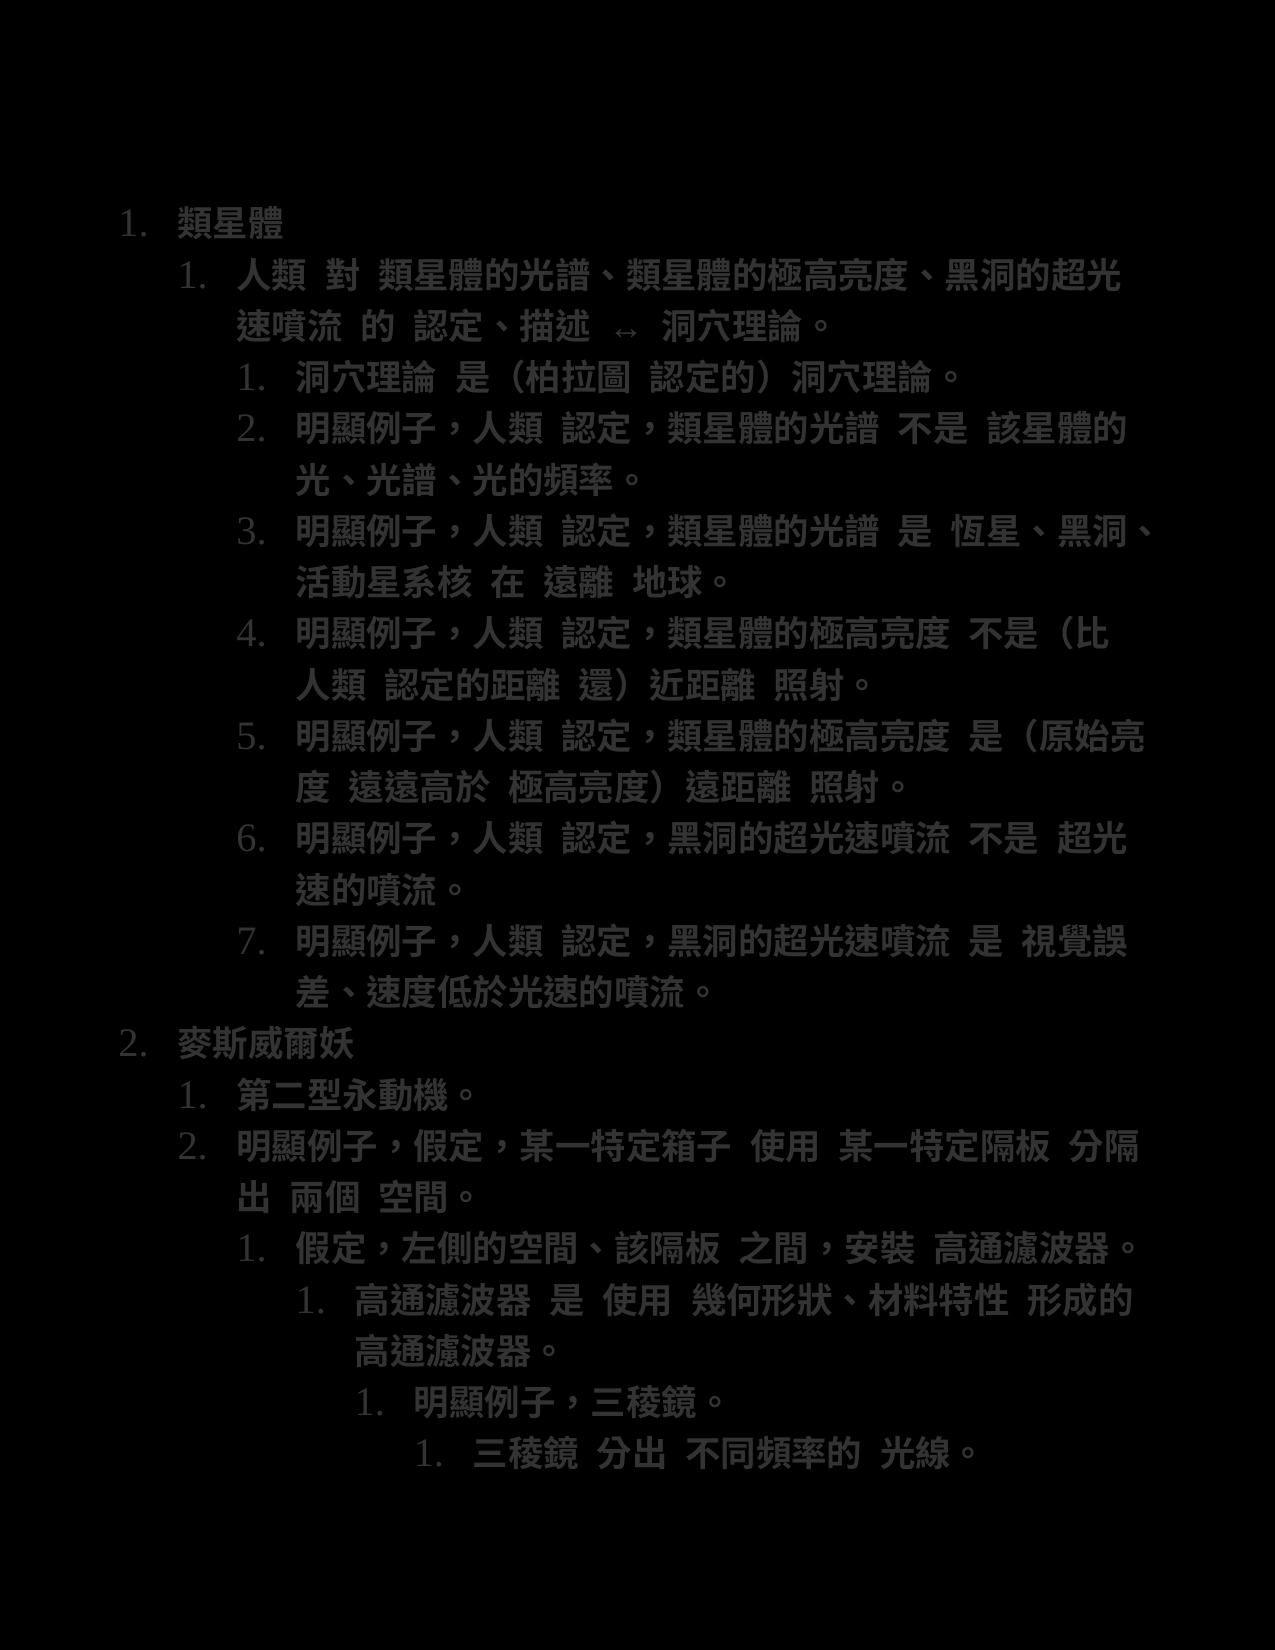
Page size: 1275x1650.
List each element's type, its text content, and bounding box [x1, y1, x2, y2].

list 第二型永動機。 [177, 1067, 1157, 1118]
list 洞穴理論 是（柏拉圖 認定的）洞穴理論。 [236, 349, 1157, 401]
list 高通濾波器 是 使用 幾何形狀、材料特性 形成的 高通濾波器。 [295, 1272, 1157, 1374]
list 明顯例子，三稜鏡。 [354, 1374, 1157, 1426]
list 類星體 [118, 196, 1157, 247]
list 三稜鏡 分出 不同頻率的 光線。 [413, 1426, 1157, 1477]
list 麥斯威爾妖 [118, 1016, 1157, 1067]
list 明顯例子，人類 認定，類星體的極高亮度 是（原始亮度 遠遠高於 極高亮度）遠距離 照射。 [236, 708, 1157, 811]
list 人類 對 類星體的光譜、類星體的極高亮度、黑洞的超光速噴流 的 認定、描述 ↔ 洞穴理論。 [177, 247, 1157, 349]
list 明顯例子，人類 認定，黑洞的超光速噴流 不是 超光速的噴流。 [236, 811, 1157, 913]
list 明顯例子，人類 認定，類星體的光譜 是 恆星、黑洞、活動星系核 在 遠離 地球。 [236, 503, 1157, 606]
list 明顯例子，人類 認定，黑洞的超光速噴流 是 視覺誤差、速度低於光速的噴流。 [236, 913, 1157, 1016]
list 明顯例子，假定，某一特定箱子 使用 某一特定隔板 分隔出 兩個 空間。 [177, 1118, 1157, 1221]
list 明顯例子，人類 認定，類星體的極高亮度 不是（比 人類 認定的距離 還）近距離 照射。 [236, 606, 1157, 708]
list 明顯例子，人類 認定，類星體的光譜 不是 該星體的 光、光譜、光的頻率。 [236, 401, 1157, 503]
list 假定，左側的空間、該隔板 之間，安裝 高通濾波器。 [236, 1221, 1157, 1272]
